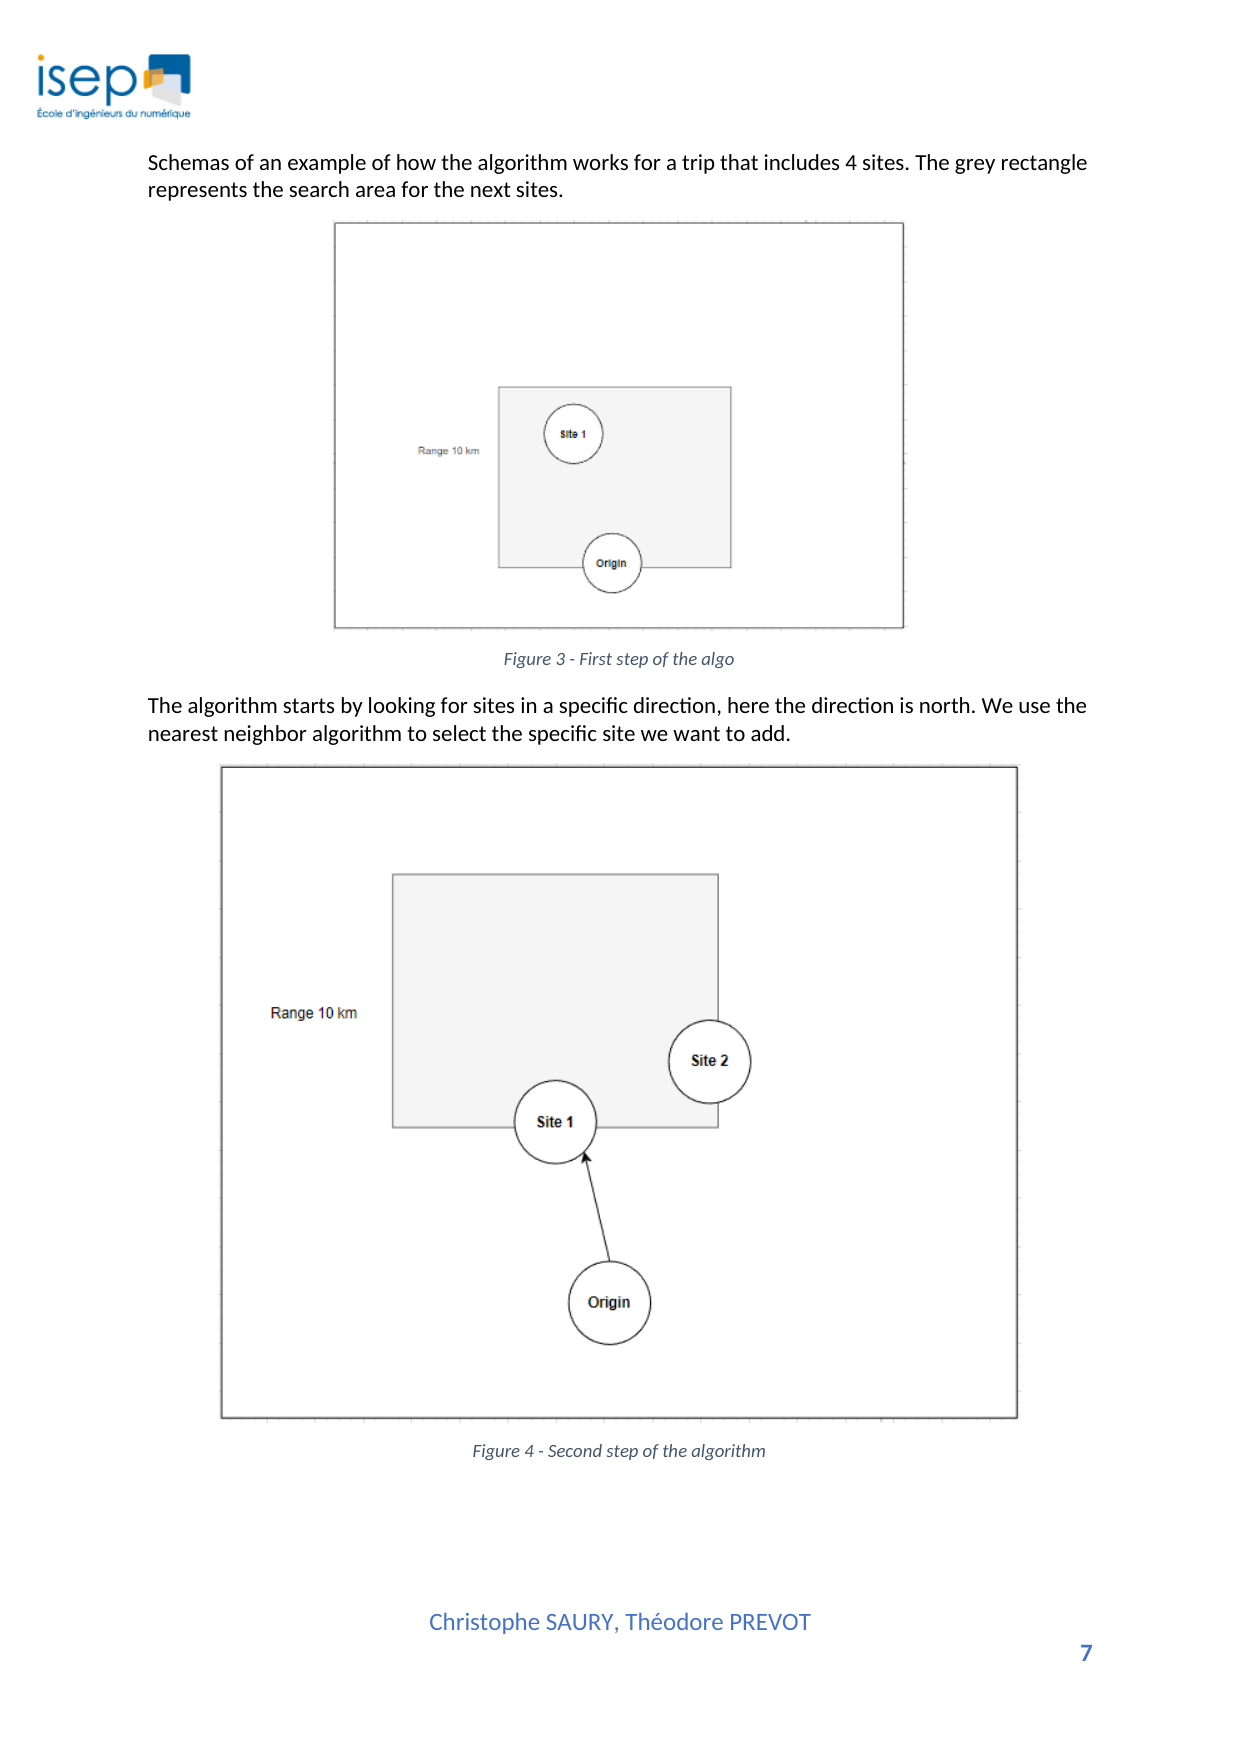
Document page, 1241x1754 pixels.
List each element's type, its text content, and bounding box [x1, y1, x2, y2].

text Figure 4 - Second step of the algorithm [148, 1439, 1093, 1462]
text The algorithm starts by looking for sites in a specific direction, here the direction is north. We use the nearest neighbor algorithm to select the specific site we want to add. [148, 691, 1093, 747]
text Figure 3 - First step of the algo [148, 647, 1093, 670]
text Schemas of an example of how the algorithm works for a trip that includes 4 sites. The grey rectangle represents the search area for the next sites. [148, 148, 1093, 204]
